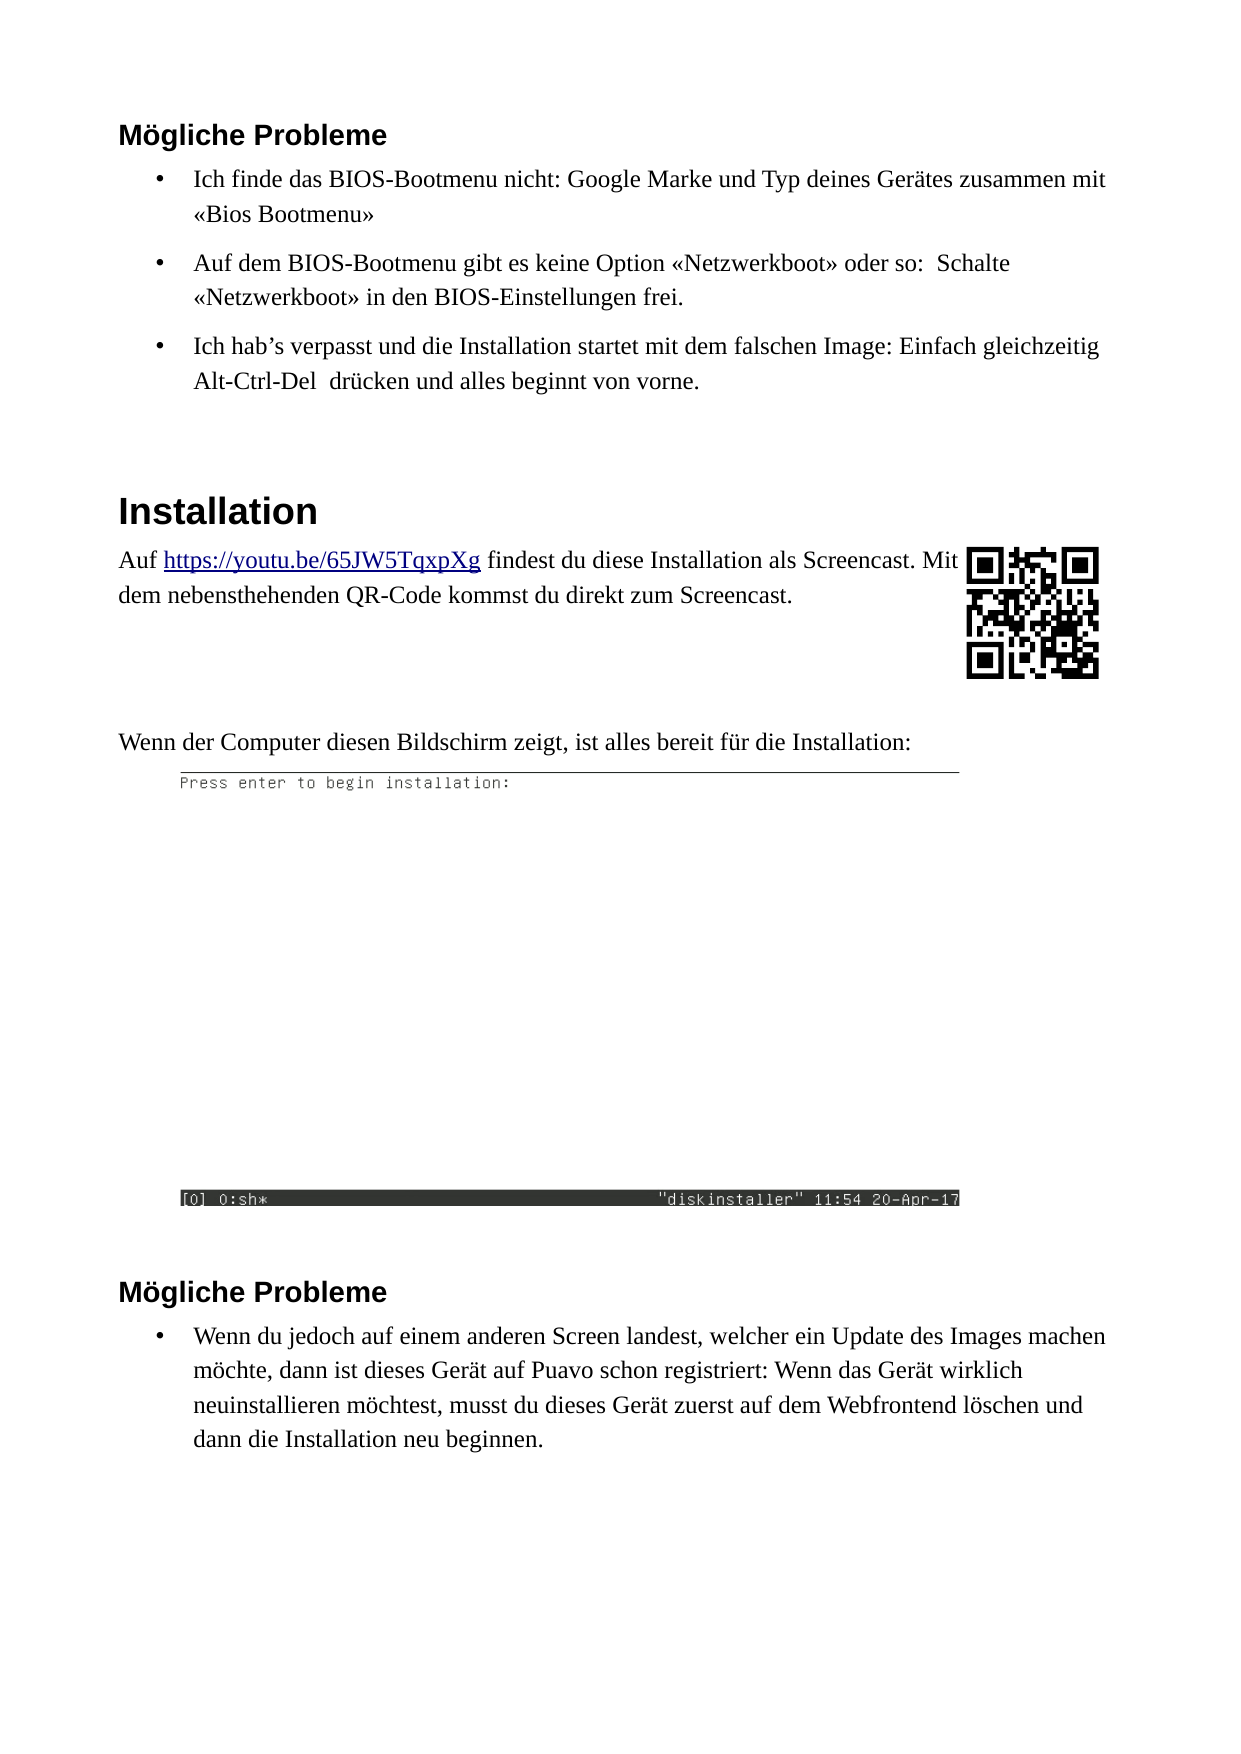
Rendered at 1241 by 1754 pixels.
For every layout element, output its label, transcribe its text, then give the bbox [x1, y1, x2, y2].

list Ich finde das BIOS-Bootmenu nicht: Google Marke und Typ deines Gerätes zusammen mit «Bios Bootmenu» [156, 164, 1122, 228]
subtitle Mögliche Probleme [118, 1275, 1122, 1308]
list Ich hab’s verpasst und die Installation startet mit dem falschen Image: Einfach gleichzeitig Alt-Ctrl-Del drücken und alles beginnt von vorne. [156, 331, 1122, 395]
list Wenn du jedoch auf einem anderen Screen landest, welcher ein Update des Images machen möchte, dann ist dieses Gerät auf Puavo schon registriert: Wenn das Gerät wirklich neuinstallieren möchtest, musst du dieses Gerät zuerst auf dem Webfrontend löschen und dann die Installation neu beginnen. [156, 1321, 1122, 1453]
text Auf https://youtu.be/65JW5TqxpXg findest du diese Installation als Screencast. Mit dem nebensthehenden QR-Code kommst du direkt zum Screencast. [118, 545, 961, 608]
subtitle Installation [118, 489, 1122, 533]
text Wenn der Computer diesen Bildschirm zeigt, ist alles bereit für die Installation: [118, 727, 1122, 756]
list Auf dem BIOS-Bootmenu gibt es keine Option «Netzwerkboot» oder so: Schalte «Netzwerkboot» in den BIOS-Einstellungen frei. [156, 248, 1122, 311]
subtitle Mögliche Probleme [118, 118, 1122, 152]
picture [180, 772, 960, 1206]
